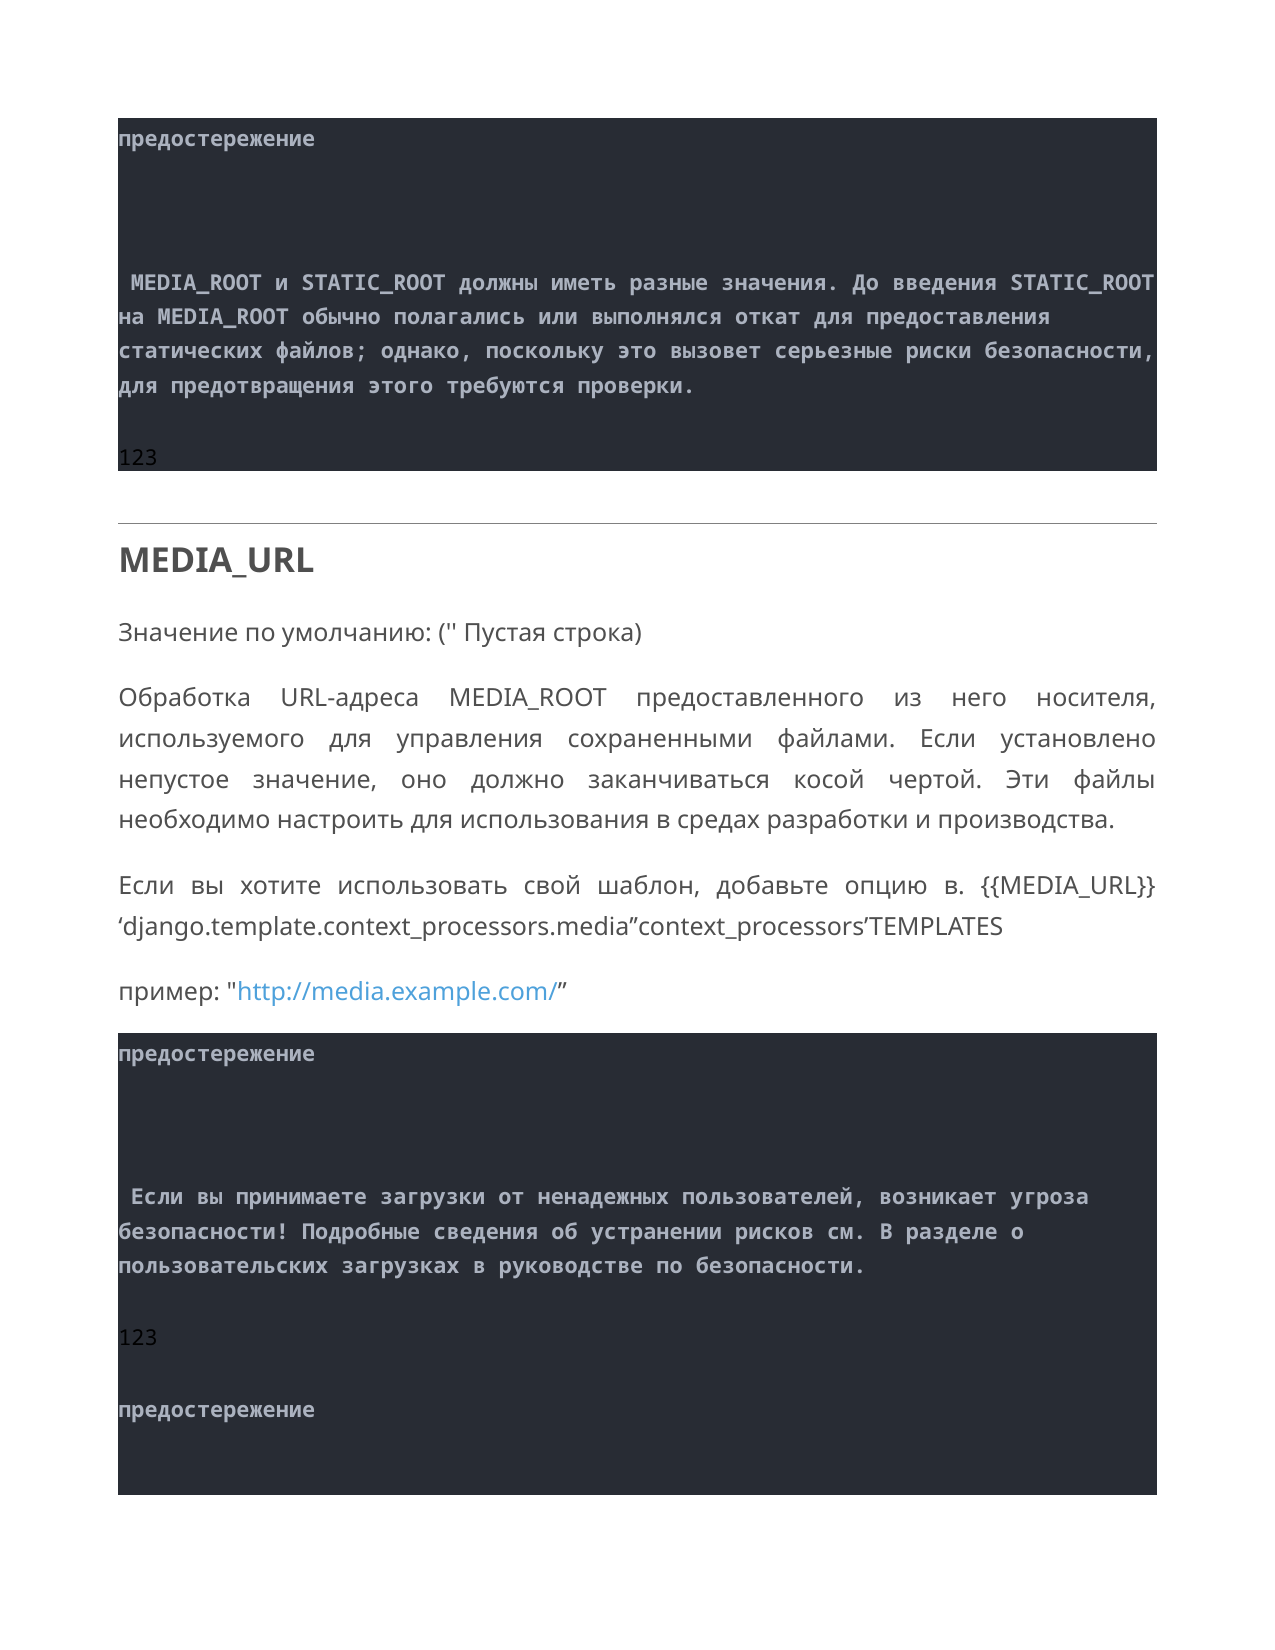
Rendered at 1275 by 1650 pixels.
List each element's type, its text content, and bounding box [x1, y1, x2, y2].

text Если вы принимаете загрузки от ненадежных пользователей, возникает угроза безопасности! Подробные сведения об устранении рисков см. В разделе о пользовательских загрузках в руководстве по безопасности. [118, 1177, 1157, 1280]
text предостережение [118, 1033, 1157, 1067]
subtitle MEDIA_URL [118, 536, 1157, 583]
text пример: "http://media.example.com/” [118, 967, 1157, 1008]
text MEDIA_ROOT и STATIC_ROOT должны иметь разные значения. До введения STATIC_ROOT на MEDIA_ROOT обычно полагались или выполнялся откат для предоставления статических файлов; однако, поскольку это вызовет серьезные риски безопасности, для предотвращения этого требуются проверки. [118, 262, 1157, 399]
text Обработка URL-адреса MEDIA_ROOT предоставленного из него носителя, используемого для управления сохраненными файлами. Если установлено непустое значение, оно должно заканчиваться косой чертой. Эти файлы необходимо настроить для использования в средах разработки и производства. [118, 673, 1157, 836]
text 123 [118, 1317, 1157, 1352]
text предостережение [118, 1389, 1157, 1423]
text 123 [118, 437, 1157, 471]
text предостережение [118, 118, 1157, 152]
text Значение по умолчанию: ('' Пустая строка) [118, 608, 1157, 648]
text Если вы хотите использовать свой шаблон, добавьте опцию в. {{MEDIA_URL}} ‘django.template.context_processors.media’’context_processors’TEMPLATES [118, 861, 1157, 942]
